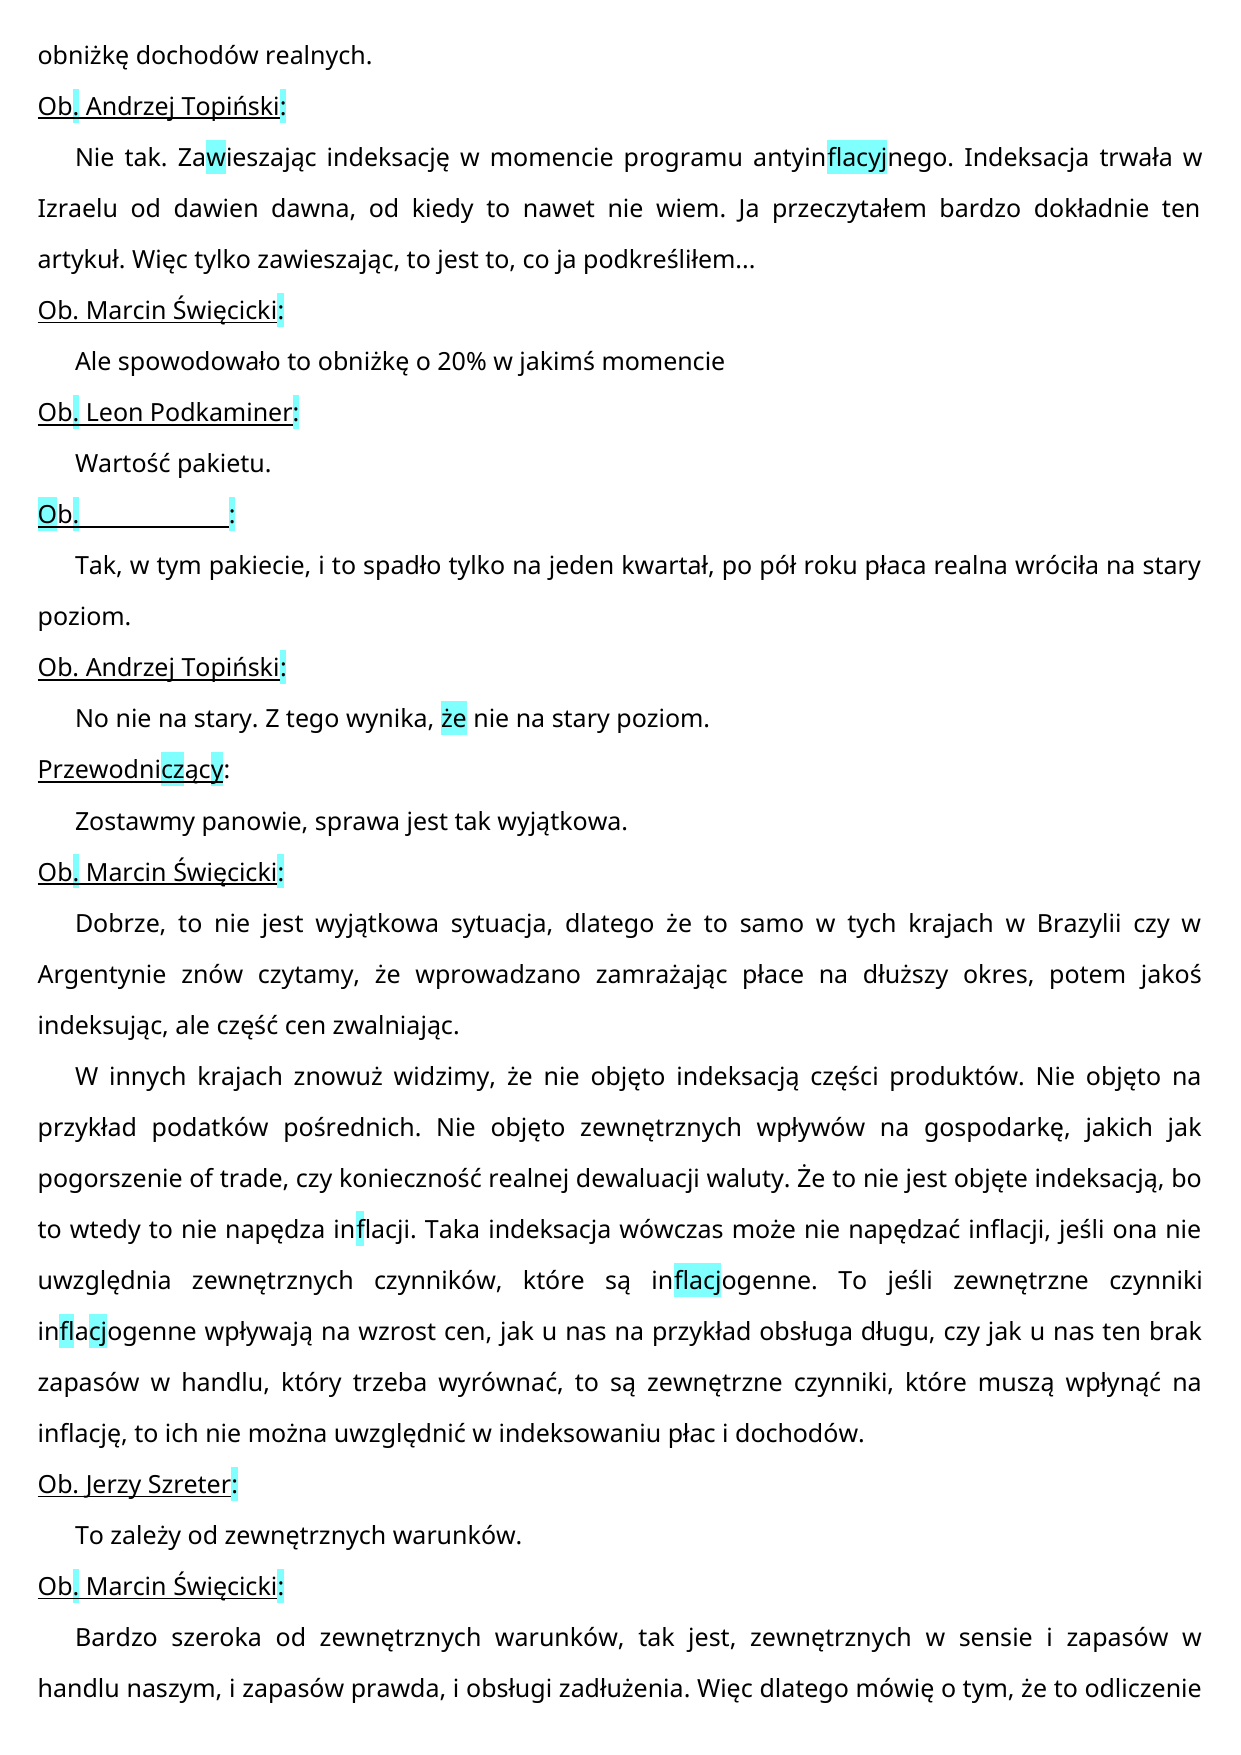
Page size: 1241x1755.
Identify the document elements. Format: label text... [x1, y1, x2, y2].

text Ale spowodowało to obniżkę o 20% w jakimś momencie [37, 344, 1203, 378]
text Ob. Jerzy Szreter: [37, 1467, 1203, 1501]
text To zależy od zewnętrznych warunków. [37, 1518, 1203, 1552]
text obniżkę dochodów realnych. [37, 37, 1203, 72]
text Ob. Marcin Święcicki: [37, 854, 1203, 888]
text Ob. : [37, 497, 1203, 531]
text Ob. Andrzej Topiński: [37, 650, 1203, 684]
text Nie tak. Zawieszając indeksację w momencie programu antyinflacyjnego. Indeksacja trwała w Izraelu od dawien dawna, od kiedy to nawet nie wiem. Ja przeczytałem bardzo dokładnie ten artykuł. Więc tylko zawieszając, to jest to, co ja podkreśliłem... [37, 139, 1203, 276]
text Wartość pakietu. [37, 446, 1203, 480]
text Ob. Marcin Święcicki: [37, 293, 1203, 327]
text Przewodniczący: [37, 752, 1203, 786]
text Ob. Leon Podkaminer: [37, 395, 1203, 429]
text W innych krajach znowuż widzimy, że nie objęto indeksacją części produktów. Nie objęto na przykład podatków pośrednich. Nie objęto zewnętrznych wpływów na gospodarkę, jakich jak pogorszenie of trade, czy konieczność realnej dewaluacji waluty. Że to nie jest objęte indeksacją, bo to wtedy to nie napędza inflacji. Taka indeksacja wówczas może nie napędzać inflacji, jeśli ona nie uwzględnia zewnętrznych czynników, które są inflacjogenne. To jeśli zewnętrzne czynniki inflacjogenne wpływają na wzrost cen, jak u nas na przykład obsługa długu, czy jak u nas ten brak zapasów w handlu, który trzeba wyrównać, to są zewnętrzne czynniki, które muszą wpłynąć na inflację, to ich nie można uwzględnić w indeksowaniu płac i dochodów. [37, 1058, 1203, 1450]
text Dobrze, to nie jest wyjątkowa sytuacja, dlatego że to samo w tych krajach w Brazylii czy w Argentynie znów czytamy, że wprowadzano zamrażając płace na dłuższy okres, potem jakoś indeksując, ale część cen zwalniając. [37, 905, 1203, 1041]
text Ob. Marcin Święcicki: [37, 1569, 1203, 1603]
text Ob. Andrzej Topiński: [37, 88, 1203, 123]
text No nie na stary. Z tego wynika, że nie na stary poziom. [37, 701, 1203, 735]
text Tak, w tym pakiecie, i to spadło tylko na jeden kwartał, po pół roku płaca realna wróciła na stary poziom. [37, 548, 1203, 633]
text Zostawmy panowie, sprawa jest tak wyjątkowa. [37, 803, 1203, 837]
text Bardzo szeroka od zewnętrznych warunków, tak jest, zewnętrznych w sensie i zapasów w handlu naszym, i zapasów prawda, i obsługi zadłużenia. Więc dlatego mówię o tym, że to odliczenie [37, 1620, 1203, 1705]
